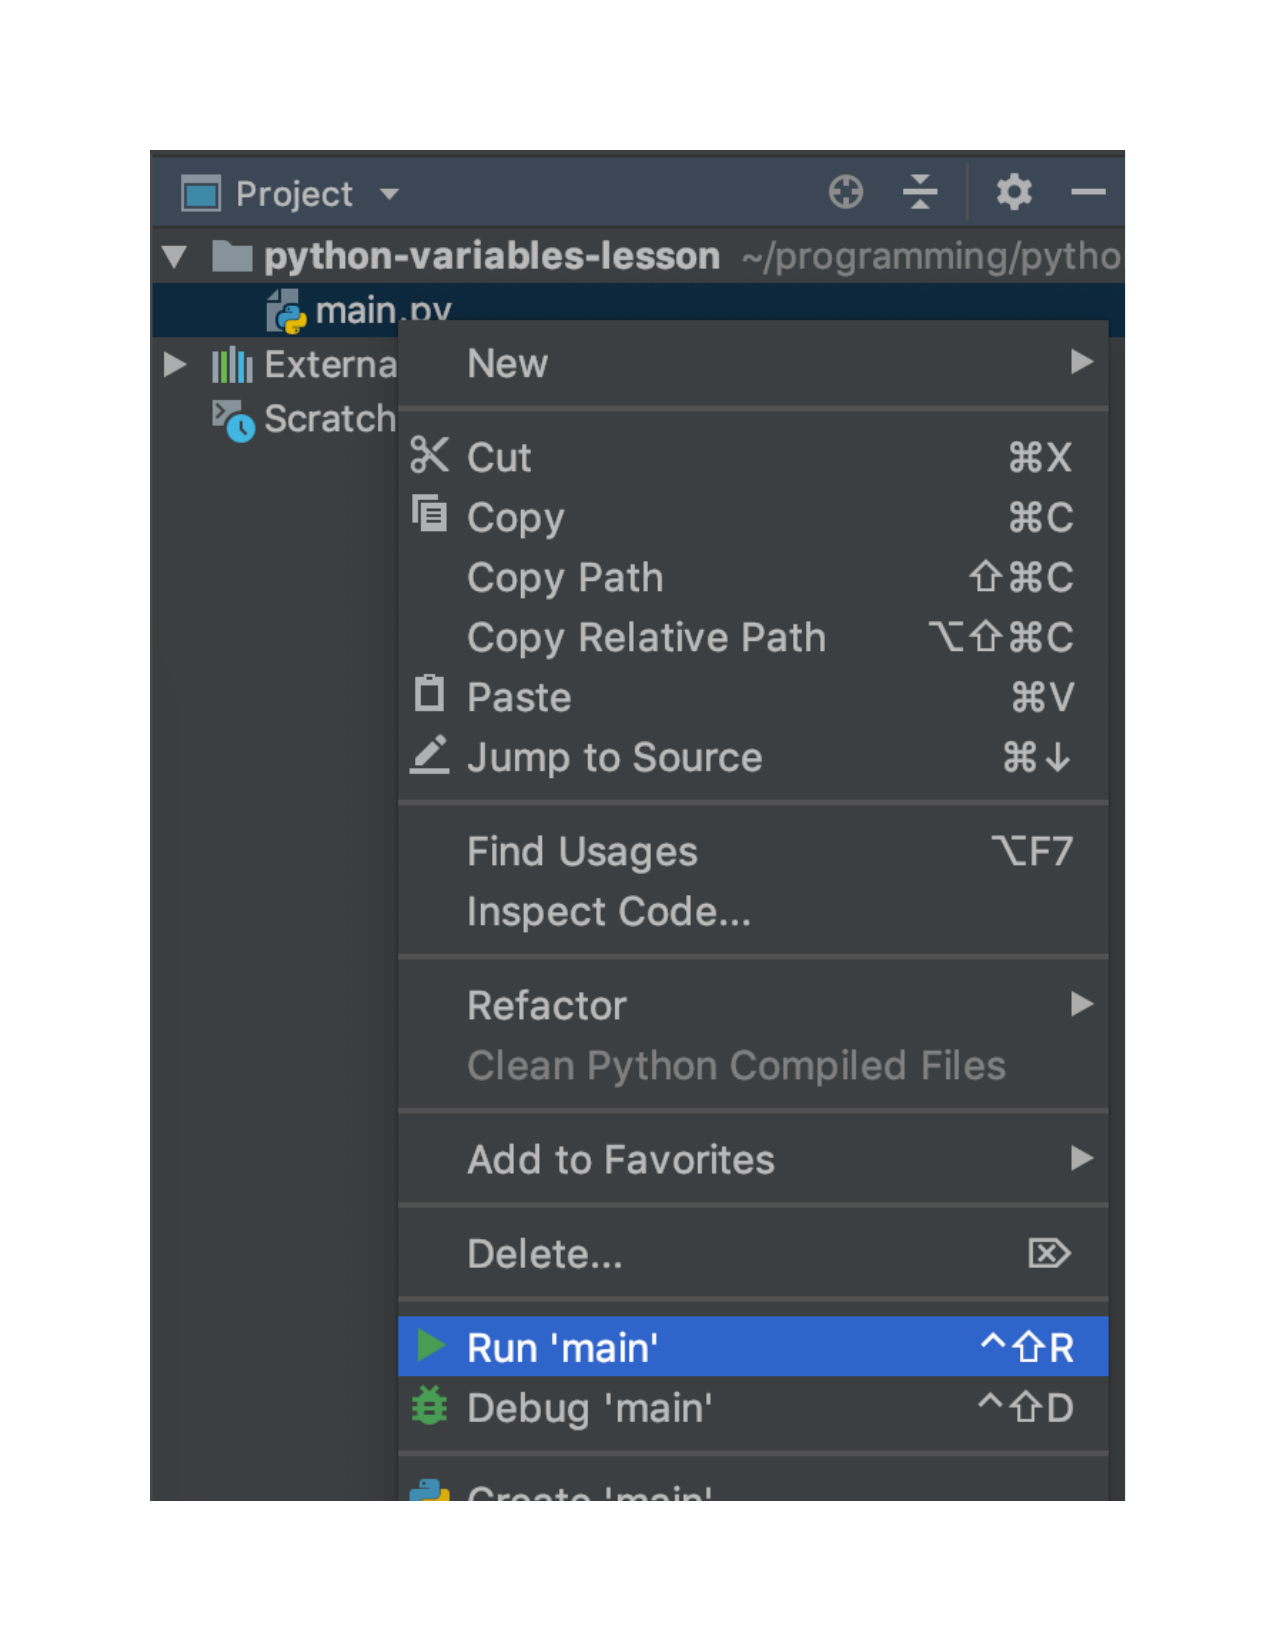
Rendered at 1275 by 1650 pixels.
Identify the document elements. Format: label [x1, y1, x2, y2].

picture [150, 150, 1125, 1501]
